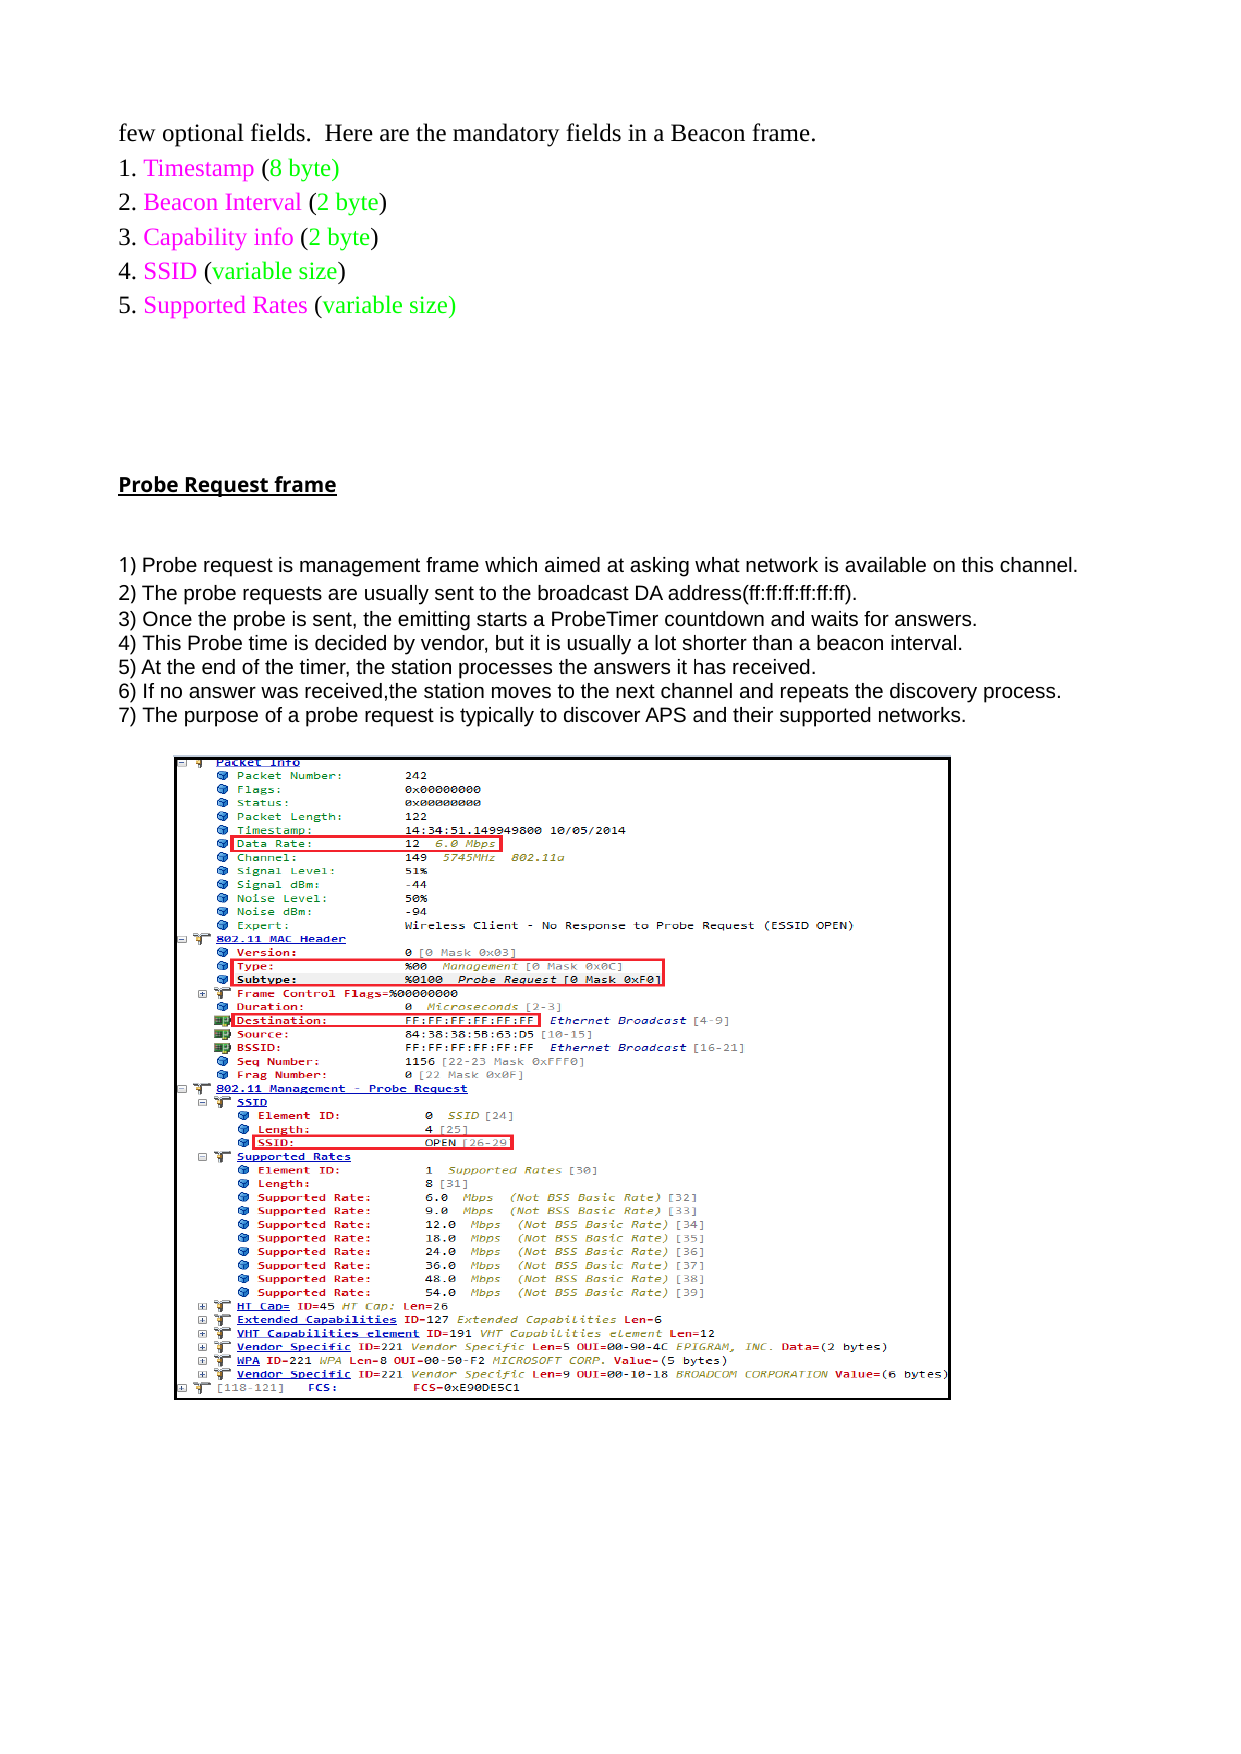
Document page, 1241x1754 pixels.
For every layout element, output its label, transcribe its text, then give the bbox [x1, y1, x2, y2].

picture [173, 755, 951, 1400]
text 4) This Probe time is decided by vendor, but it is usually a lot shorter than a beacon interval. [118, 631, 1122, 655]
text 7) The purpose of a probe request is typically to discover APS and their supported networks. [118, 703, 1122, 727]
text few optional fields. Here are the mandatory fields in a Beacon frame. 1. Timestamp (8 byte) 2. Beacon Interval (2 byte) 3. Capability info (2 byte) 4. SSID (variable size) 5. Supported Rates (variable size) [118, 118, 1122, 319]
text Probe Request frame [118, 470, 1122, 499]
text 3) Once the probe is sent, the emitting starts a ProbeTimer countdown and waits for answers. [118, 607, 1122, 631]
text 5) At the end of the timer, the station processes the answers it has received. [118, 655, 1122, 679]
text 1) Probe request is management frame which aimed at asking what network is available on this channel. [118, 550, 1122, 578]
text 6) If no answer was received,the station moves to the next channel and repeats the discovery process. [118, 679, 1122, 703]
text 2) The probe requests are usually sent to the broadcast DA address(ff:ff:ff:ff:ff:ff). [118, 578, 1122, 607]
